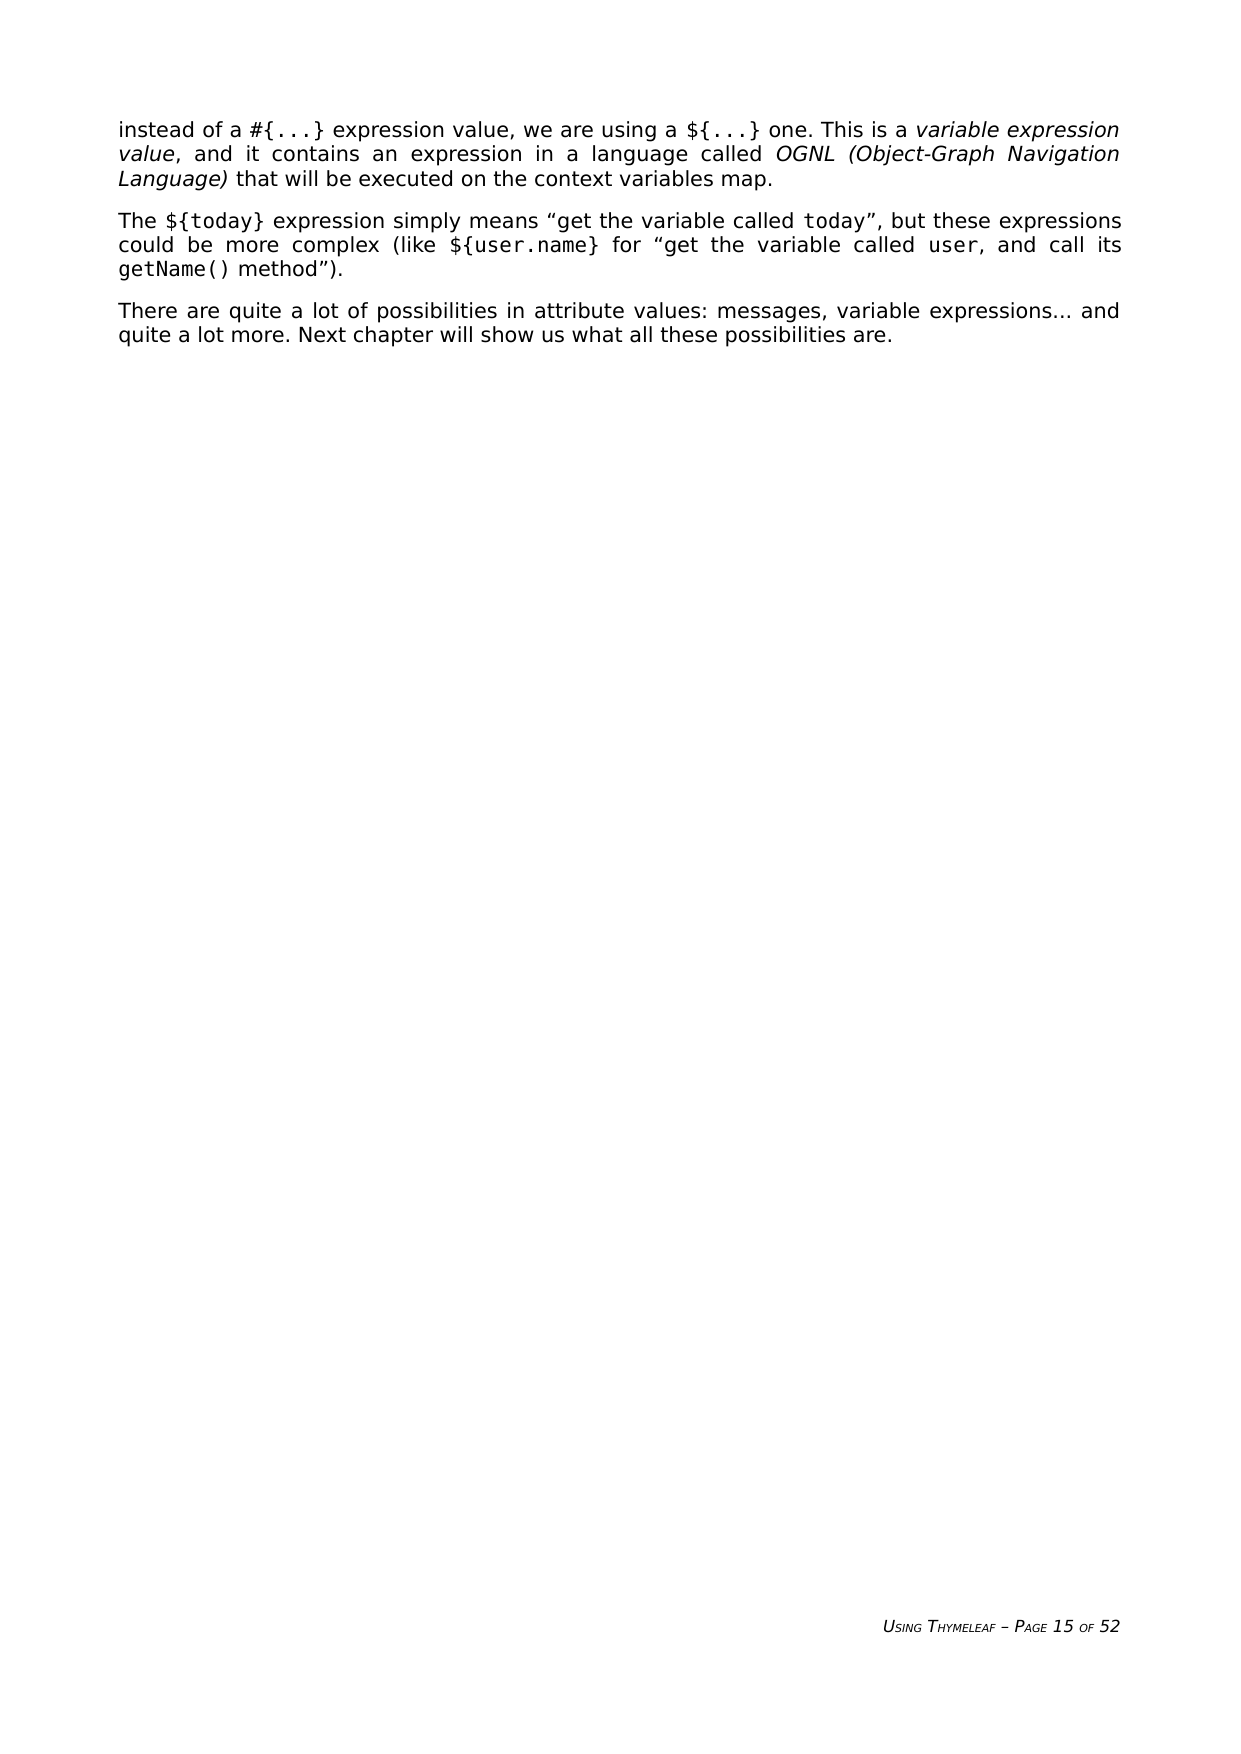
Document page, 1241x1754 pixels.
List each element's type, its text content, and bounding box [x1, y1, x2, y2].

text There are quite a lot of possibilities in attribute values: messages, variable expressions... and quite a lot more. Next chapter will show us what all these possibilities are. [118, 299, 1122, 348]
text instead of a #{...} expression value, we are using a ${...} one. This is a variable expression value, and it contains an expression in a language called OGNL (Object-Graph Navigation Language) that will be executed on the context variables map. [118, 118, 1122, 191]
text The ${today} expression simply means “get the variable called today”, but these expressions could be more complex (like ${user.name} for “get the variable called user, and call its getName() method”). [118, 209, 1122, 281]
